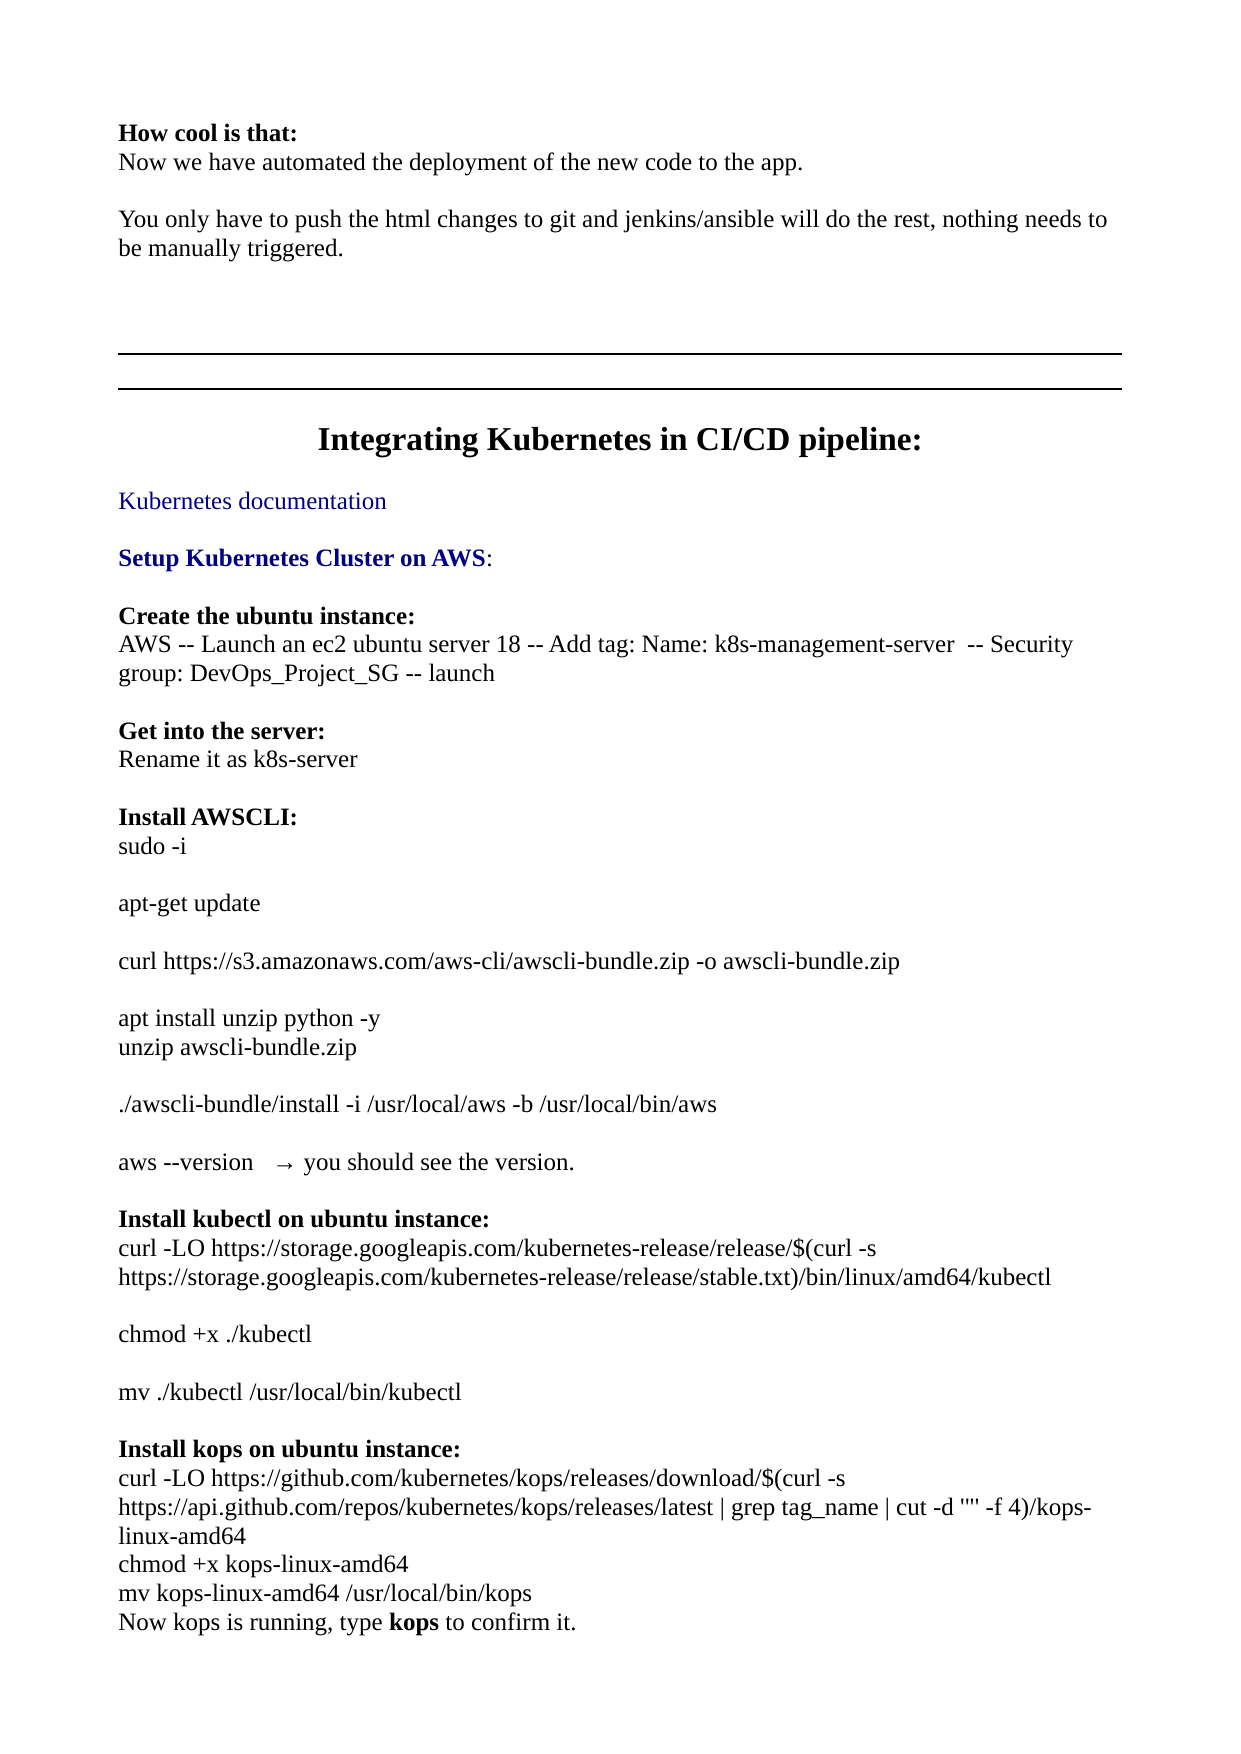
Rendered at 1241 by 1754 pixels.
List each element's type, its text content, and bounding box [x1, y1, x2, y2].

text curl -LO https://storage.googleapis.com/kubernetes-release/release/$(curl -s https://storage.googleapis.com/kubernetes-release/release/stable.txt)/bin/linux/amd64/kubectl [118, 1233, 1122, 1291]
text How cool is that: [118, 118, 1122, 147]
text curl https://s3.amazonaws.com/aws-cli/awscli-bundle.zip -o awscli-bundle.zip [118, 946, 1122, 974]
text Kubernetes documentation [118, 486, 1122, 514]
text aws --version → you should see the version. [118, 1147, 1122, 1176]
text curl -LO https://github.com/kubernetes/kops/releases/download/$(curl -s https://api.github.com/repos/kubernetes/kops/releases/latest | grep tag_name | cut -d '"' -f 4)/kops-linux-amd64 [118, 1463, 1122, 1549]
text Integrating Kubernetes in CI/CD pipeline: [118, 419, 1122, 457]
text sudo -i [118, 831, 1122, 859]
text Install AWSCLI: [118, 802, 1122, 831]
text Create the ubuntu instance: [118, 601, 1122, 629]
text Install kops on ubuntu instance: [118, 1434, 1122, 1463]
text unzip awscli-bundle.zip [118, 1032, 1122, 1061]
text Rename it as k8s-server [118, 744, 1122, 773]
text Install kubectl on ubuntu instance: [118, 1204, 1122, 1233]
text Now we have automated the deployment of the new code to the app. [118, 147, 1122, 176]
text chmod +x ./kubectl [118, 1319, 1122, 1348]
text apt-get update [118, 888, 1122, 917]
text mv ./kubectl /usr/local/bin/kubectl [118, 1377, 1122, 1406]
text AWS -- Launch an ec2 ubuntu server 18 -- Add tag: Name: k8s-management-server -- Security group: DevOps_Project_SG -- launch [118, 629, 1122, 687]
text apt install unzip python -y [118, 1003, 1122, 1032]
text Now kops is running, type kops to confirm it. [118, 1607, 1122, 1636]
text mv kops-linux-amd64 /usr/local/bin/kops [118, 1578, 1122, 1607]
text You only have to push the html changes to git and jenkins/ansible will do the rest, nothing needs to be manually triggered. [118, 204, 1122, 262]
text ./awscli-bundle/install -i /usr/local/aws -b /usr/local/bin/aws [118, 1089, 1122, 1118]
text Get into the server: [118, 716, 1122, 744]
text chmod +x kops-linux-amd64 [118, 1549, 1122, 1578]
text Setup Kubernetes Cluster on AWS: [118, 543, 1122, 572]
